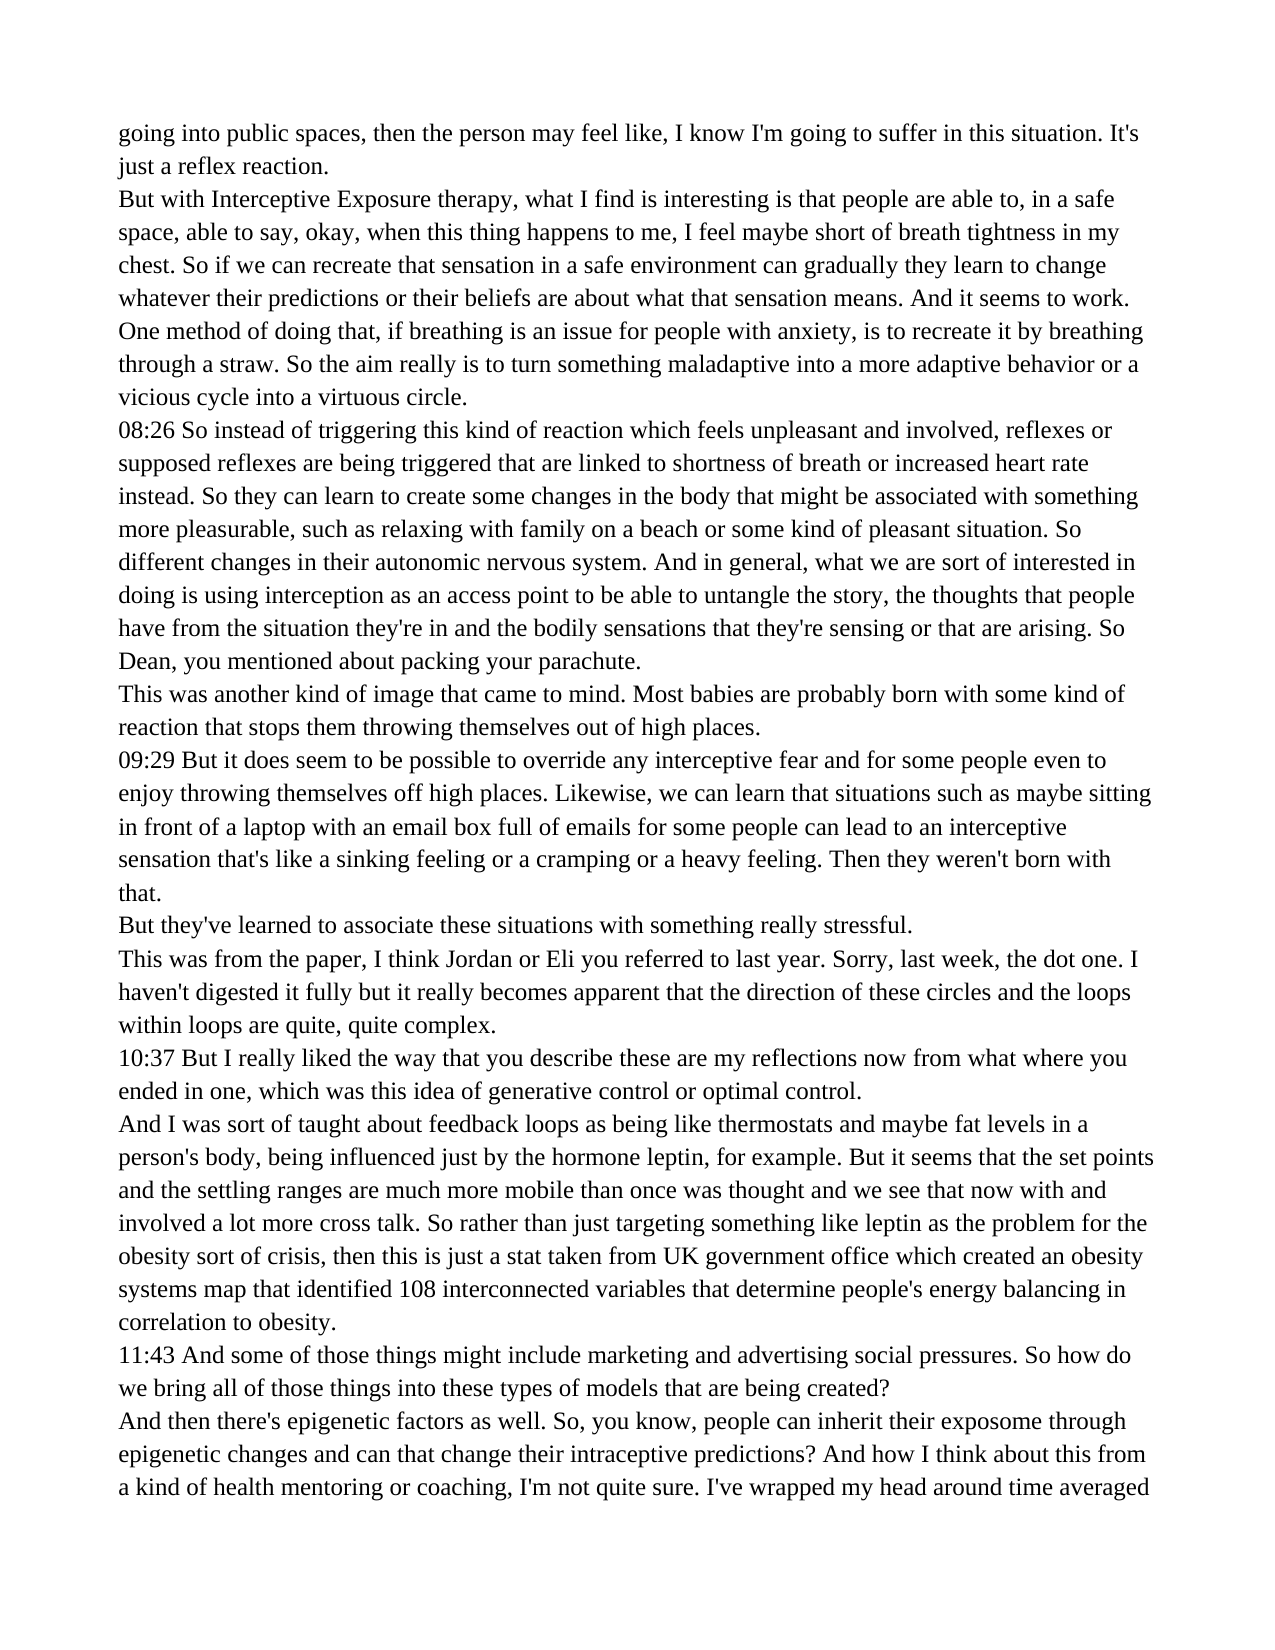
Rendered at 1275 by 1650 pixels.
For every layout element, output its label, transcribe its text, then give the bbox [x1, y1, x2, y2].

text And then there's epigenetic factors as well. So, you know, people can inherit their exposome through epigenetic changes and can that change their intraceptive predictions? And how I think about this from a kind of health mentoring or coaching, I'm not quite sure. I've wrapped my head around time averaged [118, 1406, 1157, 1501]
text But with Interceptive Exposure therapy, what I find is interesting is that people are able to, in a safe space, able to say, okay, when this thing happens to me, I feel maybe short of breath tightness in my chest. So if we can recreate that sensation in a safe environment can gradually they learn to change whatever their predictions or their beliefs are about what that sensation means. And it seems to work. One method of doing that, if breathing is an issue for people with anxiety, is to recreate it by breathing through a straw. So the aim really is to turn something maladaptive into a more adaptive behavior or a vicious cycle into a virtuous circle. [118, 184, 1157, 411]
text 08:26 So instead of triggering this kind of reaction which feels unpleasant and involved, reflexes or supposed reflexes are being triggered that are linked to shortness of breath or increased heart rate instead. So they can learn to create some changes in the body that might be associated with something more pleasurable, such as relaxing with family on a beach or some kind of pleasant situation. So different changes in their autonomic nervous system. And in general, what we are sort of interested in doing is using interception as an access point to be able to untangle the story, the thoughts that people have from the situation they're in and the bodily sensations that they're sensing or that are arising. So Dean, you mentioned about packing your parachute. [118, 415, 1157, 675]
text And I was sort of taught about feedback loops as being like thermostats and maybe fat levels in a person's body, being influenced just by the hormone leptin, for example. But it seems that the set points and the settling ranges are much more mobile than once was thought and we see that now with and involved a lot more cross talk. So rather than just targeting something like leptin as the problem for the obesity sort of crisis, then this is just a stat taken from UK government office which created an obesity systems map that identified 108 interconnected variables that determine people's energy balancing in correlation to obesity. [118, 1109, 1157, 1336]
text 10:37 But I really liked the way that you describe these are my reflections now from what where you ended in one, which was this idea of generative control or optimal control. [118, 1043, 1157, 1104]
text 11:43 And some of those things might include marketing and advertising social pressures. So how do we bring all of those things into these types of models that are being created? [118, 1340, 1157, 1402]
text But they've learned to associate these situations with something really stressful. [118, 911, 1157, 939]
text 09:29 But it does seem to be possible to override any interceptive fear and for some people even to enjoy throwing themselves off high places. Likewise, we can learn that situations such as maybe sitting in front of a laptop with an email box full of emails for some people can lead to an interceptive sensation that's like a sinking feeling or a cramping or a heavy feeling. Then they weren't born with that. [118, 746, 1157, 906]
text going into public spaces, then the person may feel like, I know I'm going to suffer in this situation. It's just a reflex reaction. [118, 118, 1157, 180]
text This was another kind of image that came to mind. Most babies are probably born with some kind of reaction that stops them throwing themselves out of high places. [118, 679, 1157, 741]
text This was from the paper, I think Jordan or Eli you referred to last year. Sorry, last week, the dot one. I haven't digested it fully but it really becomes apparent that the direction of these circles and the loops within loops are quite, quite complex. [118, 944, 1157, 1038]
